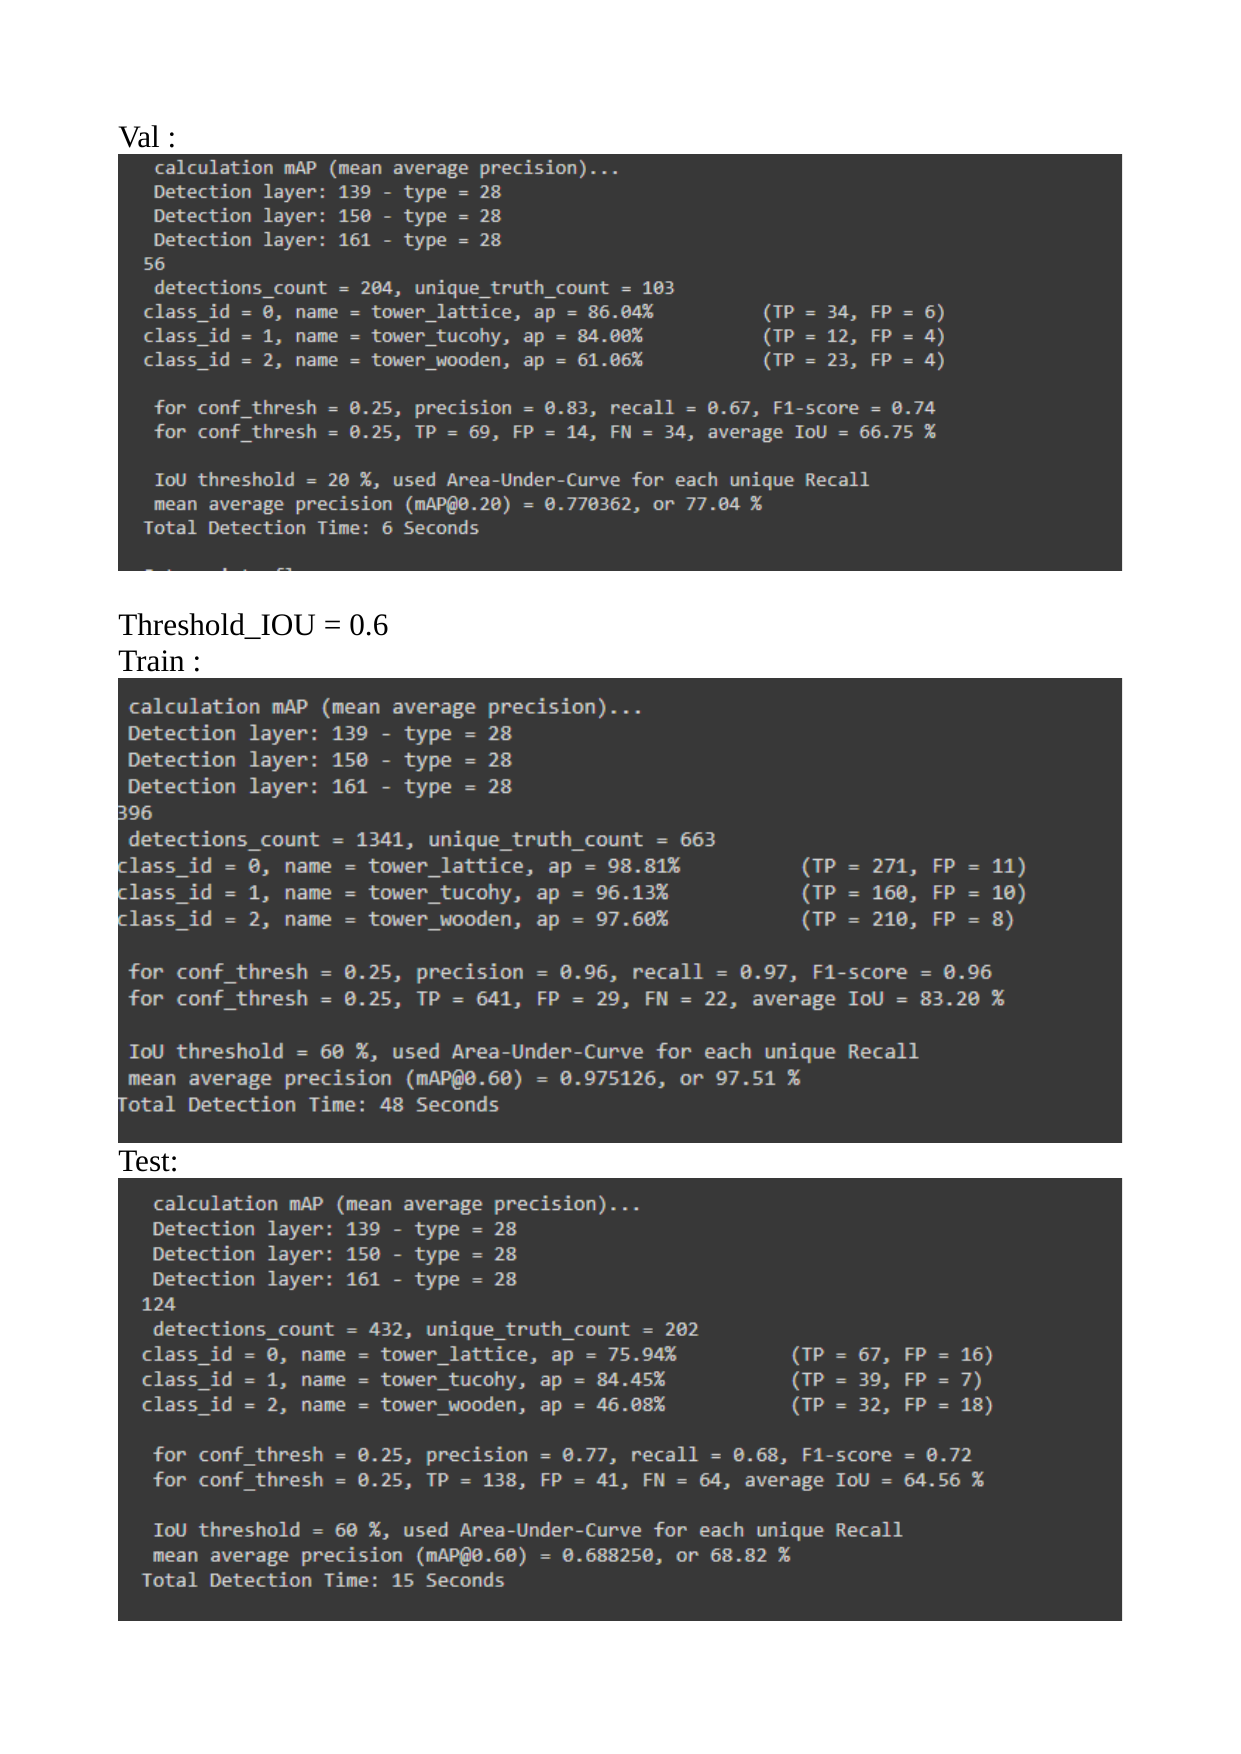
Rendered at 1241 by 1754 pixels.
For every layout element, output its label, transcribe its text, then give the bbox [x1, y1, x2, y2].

text Test: [118, 1143, 1122, 1178]
picture [118, 154, 1123, 571]
text Val : [118, 118, 1122, 154]
picture [118, 678, 1123, 1143]
picture [118, 1178, 1123, 1621]
text Threshold_IOU = 0.6 [118, 607, 1122, 643]
text Train : [118, 643, 1122, 678]
